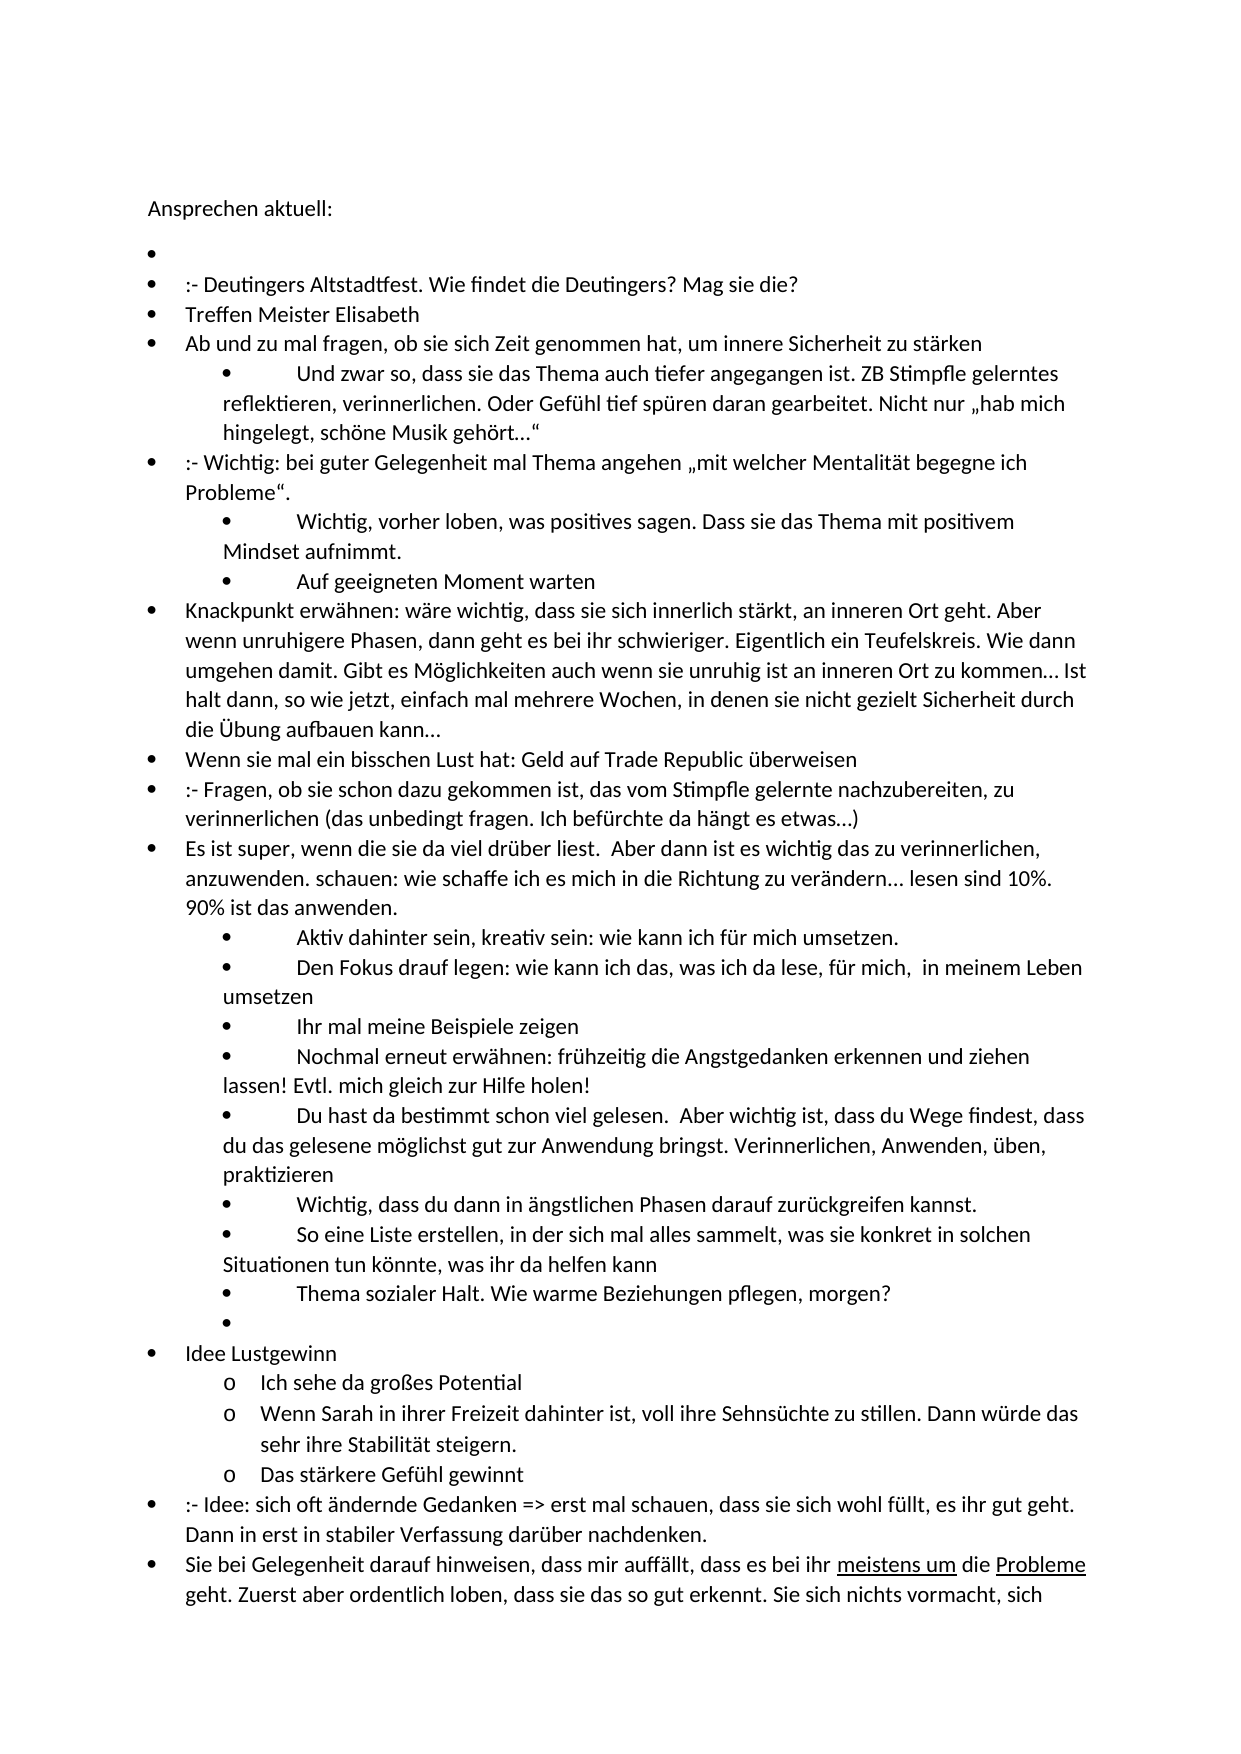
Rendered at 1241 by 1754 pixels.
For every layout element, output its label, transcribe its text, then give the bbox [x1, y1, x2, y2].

list Aktiv dahinter sein, kreativ sein: wie kann ich für mich umsetzen. [223, 923, 1093, 951]
list Ab und zu mal fragen, ob sie sich Zeit genommen hat, um innere Sicherheit zu stärken [148, 329, 1093, 357]
list :- Wichtig: bei guter Gelegenheit mal Thema angehen „mit welcher Mentalität begegne ich Probleme“. [148, 448, 1093, 506]
list So eine Liste erstellen, in der sich mal alles sammelt, was sie konkret in solchen Situationen tun könnte, was ihr da helfen kann [223, 1220, 1093, 1278]
text Ansprechen aktuell: [148, 194, 1093, 222]
list Wenn sie mal ein bisschen Lust hat: Geld auf Trade Republic überweisen [148, 745, 1093, 773]
list Knackpunkt erwähnen: wäre wichtig, dass sie sich innerlich stärkt, an inneren Ort geht. Aber wenn unruhigere Phasen, dann geht es bei ihr schwieriger. Eigentlich ein Teufelskreis. Wie dann umgehen damit. Gibt es Möglichkeiten auch wenn sie unruhig ist an inneren Ort zu kommen… Ist halt dann, so wie jetzt, einfach mal mehrere Wochen, in denen sie nicht gezielt Sicherheit durch die Übung aufbauen kann… [148, 597, 1093, 743]
list Auf geeigneten Moment warten [223, 567, 1093, 595]
list Ihr mal meine Beispiele zeigen [223, 1012, 1093, 1040]
list Wichtig, vorher loben, was positives sagen. Dass sie das Thema mit positivem Mindset aufnimmt. [223, 507, 1093, 565]
list Sie bei Gelegenheit darauf hinweisen, dass mir auffällt, dass es bei ihr meistens um die Probleme geht. Zuerst aber ordentlich loben, dass sie das so gut erkennt. Sie sich nichts vormacht, sich [148, 1550, 1093, 1608]
list Und zwar so, dass sie das Thema auch tiefer angegangen ist. ZB Stimpfle gelerntes reflektieren, verinnerlichen. Oder Gefühl tief spüren daran gearbeitet. Nicht nur „hab mich hingelegt, schöne Musik gehört…“ [223, 359, 1093, 446]
list Du hast da bestimmt schon viel gelesen. Aber wichtig ist, dass du Wege findest, dass du das gelesene möglichst gut zur Anwendung bringst. Verinnerlichen, Anwenden, üben, praktizieren [223, 1101, 1093, 1189]
list Nochmal erneut erwähnen: frühzeitig die Angstgedanken erkennen und ziehen lassen! Evtl. mich gleich zur Hilfe holen! [223, 1042, 1093, 1099]
list Treffen Meister Elisabeth [148, 300, 1093, 328]
list :- Fragen, ob sie schon dazu gekommen ist, das vom Stimpfle gelernte nachzubereiten, zu verinnerlichen (das unbedingt fragen. Ich befürchte da hängt es etwas…) [148, 775, 1093, 832]
list Ich sehe da großes Potential [223, 1368, 1093, 1398]
list Es ist super, wenn die sie da viel drüber liest. Aber dann ist es wichtig das zu verinnerlichen, anzuwenden. schauen: wie schaffe ich es mich in die Richtung zu verändern... lesen sind 10%. 90% ist das anwenden. [148, 834, 1093, 921]
list :- Deutingers Altstadtfest. Wie findet die Deutingers? Mag sie die? [148, 270, 1093, 298]
list Wenn Sarah in ihrer Freizeit dahinter ist, voll ihre Sehnsüchte zu stillen. Dann würde das sehr ihre Stabilität steigern. [223, 1399, 1093, 1458]
list :- Idee: sich oft ändernde Gedanken => erst mal schauen, dass sie sich wohl füllt, es ihr gut geht. Dann in erst in stabiler Verfassung darüber nachdenken. [148, 1491, 1093, 1548]
list Das stärkere Gefühl gewinnt [223, 1460, 1093, 1489]
list Den Fokus drauf legen: wie kann ich das, was ich da lese, für mich, in meinem Leben umsetzen [223, 953, 1093, 1011]
list Idee Lustgewinn [148, 1339, 1093, 1367]
list Thema sozialer Halt. Wie warme Beziehungen pflegen, morgen? [223, 1279, 1093, 1307]
list Wichtig, dass du dann in ängstlichen Phasen darauf zurückgreifen kannst. [223, 1190, 1093, 1218]
